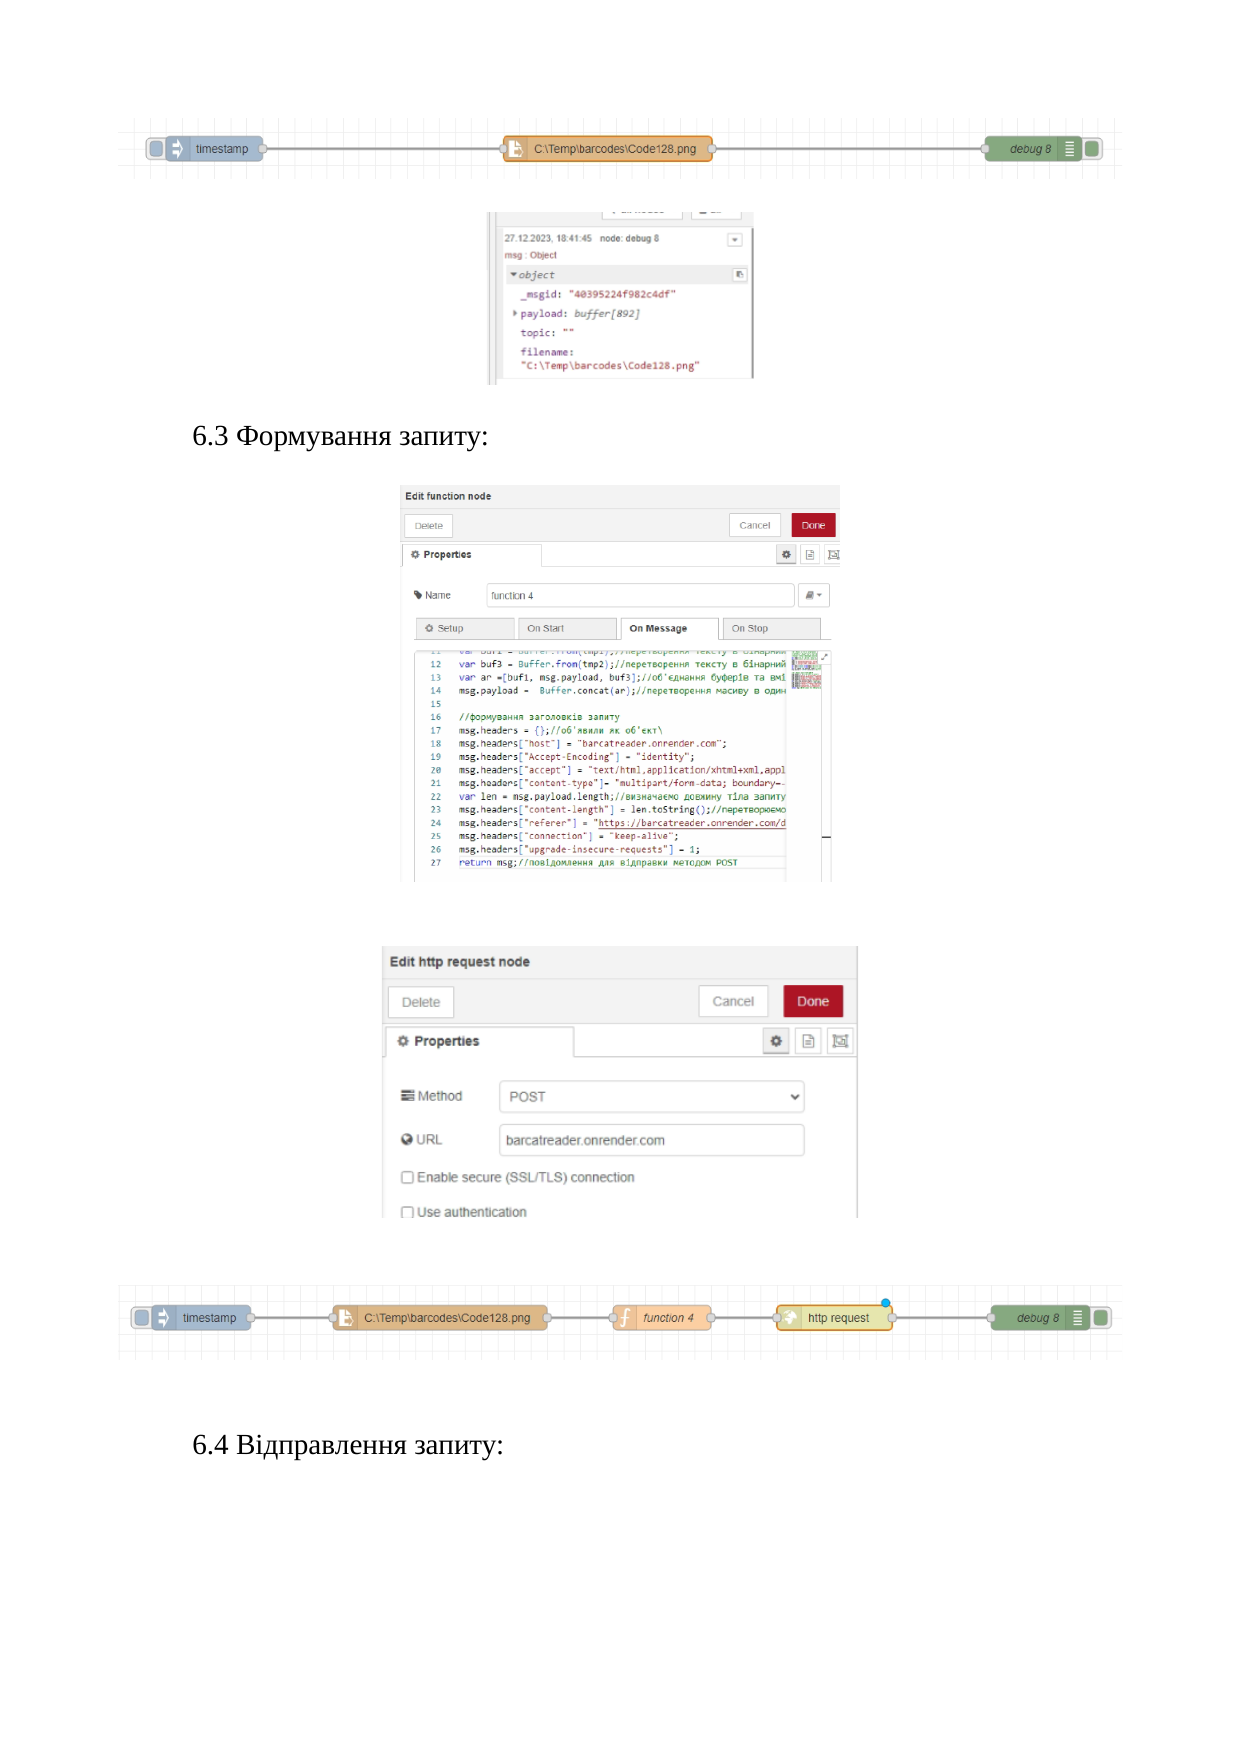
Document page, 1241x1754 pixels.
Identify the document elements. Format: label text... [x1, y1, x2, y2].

picture [118, 118, 1123, 179]
picture [381, 946, 859, 1218]
text 6.4 Відправлення запиту: [118, 1427, 1122, 1460]
picture [486, 212, 754, 385]
text 6.3 Формування запиту: [118, 418, 1122, 452]
picture [118, 1285, 1123, 1360]
picture [400, 485, 840, 882]
